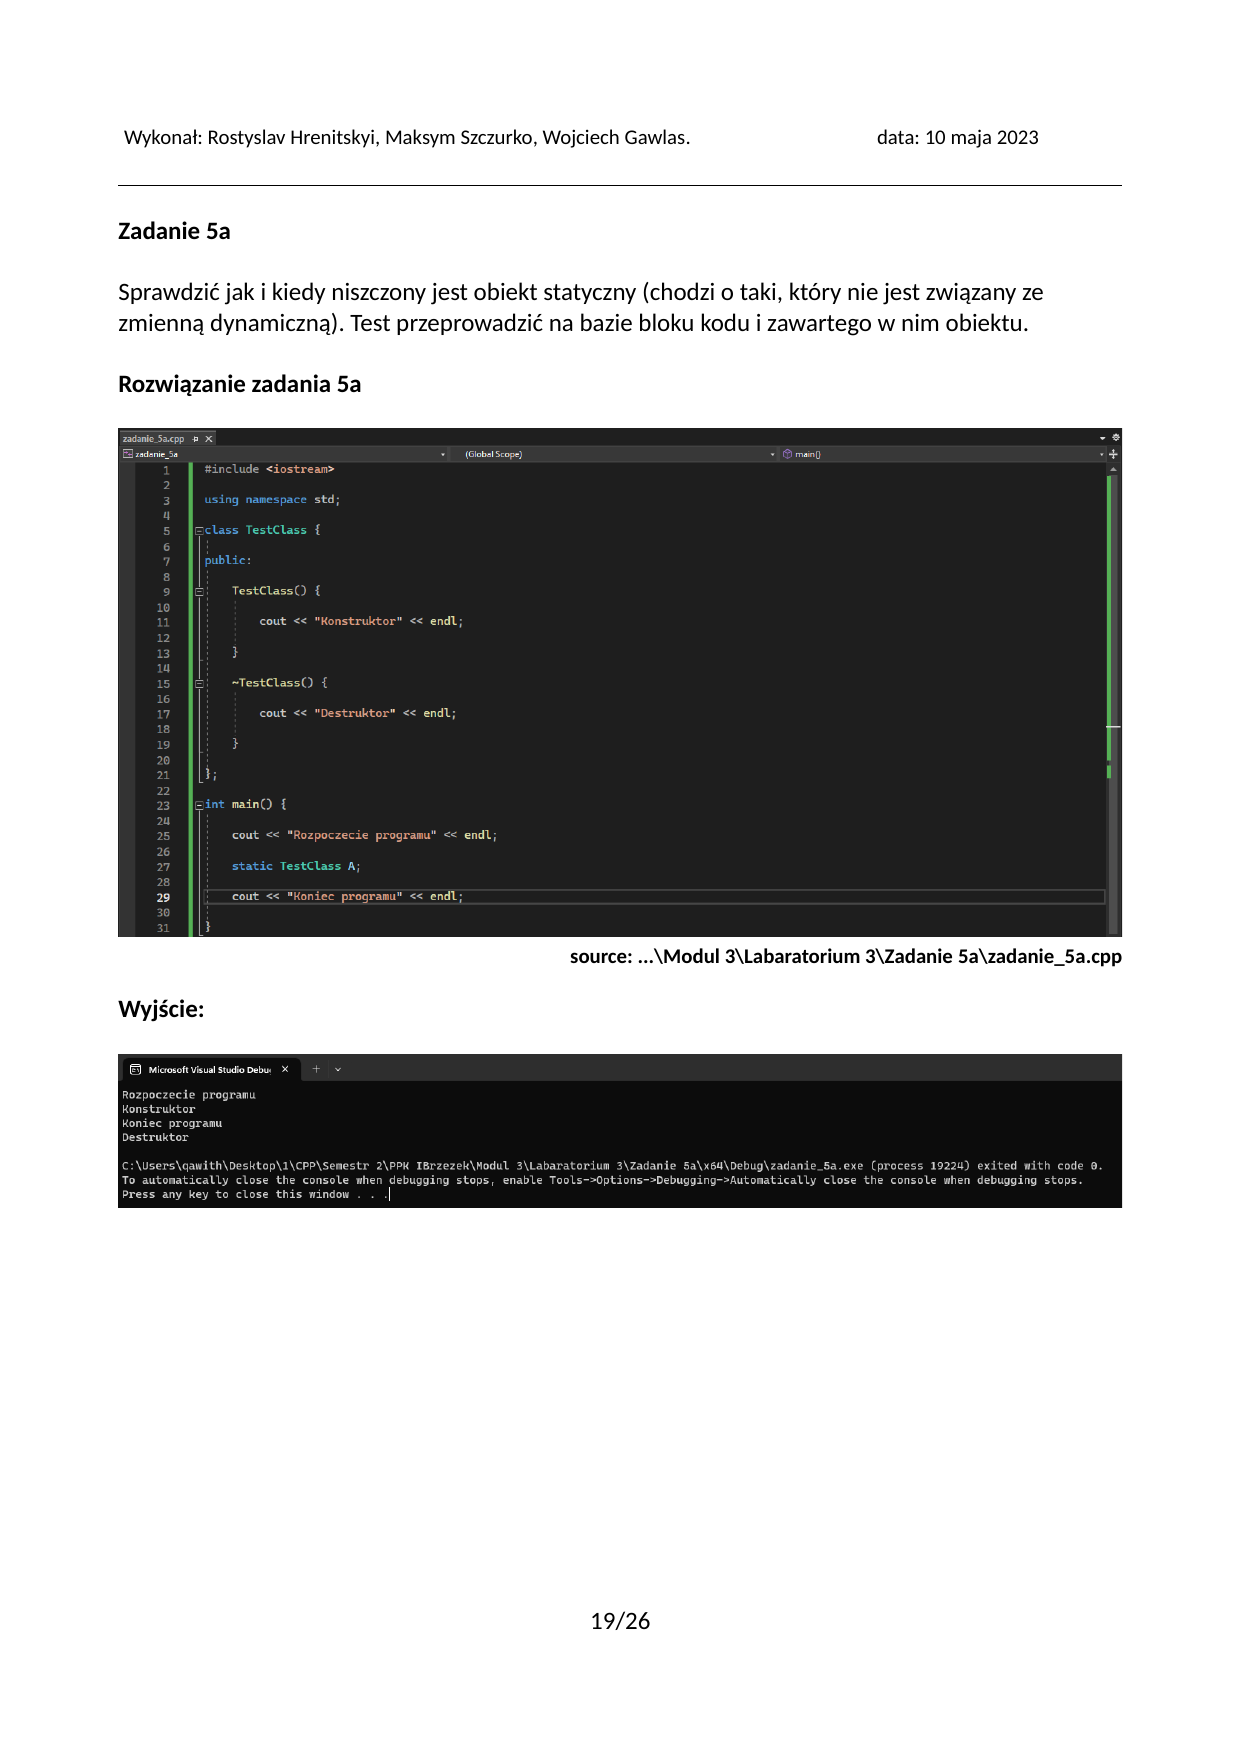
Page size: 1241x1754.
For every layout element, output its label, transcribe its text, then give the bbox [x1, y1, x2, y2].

text Wyjście: [118, 994, 1122, 1024]
picture [118, 428, 1123, 937]
text Rozwiązanie zadania 5a [118, 368, 1122, 398]
text Zadanie 5a [118, 215, 1122, 246]
picture [118, 1054, 1123, 1208]
text source: ...\Modul 3\Labaratorium 3\Zadanie 5a\zadanie_5a.cpp [118, 943, 1122, 968]
text Sprawdzić jak i kiedy niszczony jest obiekt statyczny (chodzi o taki, który nie jest związany ze zmienną dynamiczną). Test przeprowadzić na bazie bloku kodu i zawartego w nim obiektu. [118, 276, 1122, 337]
